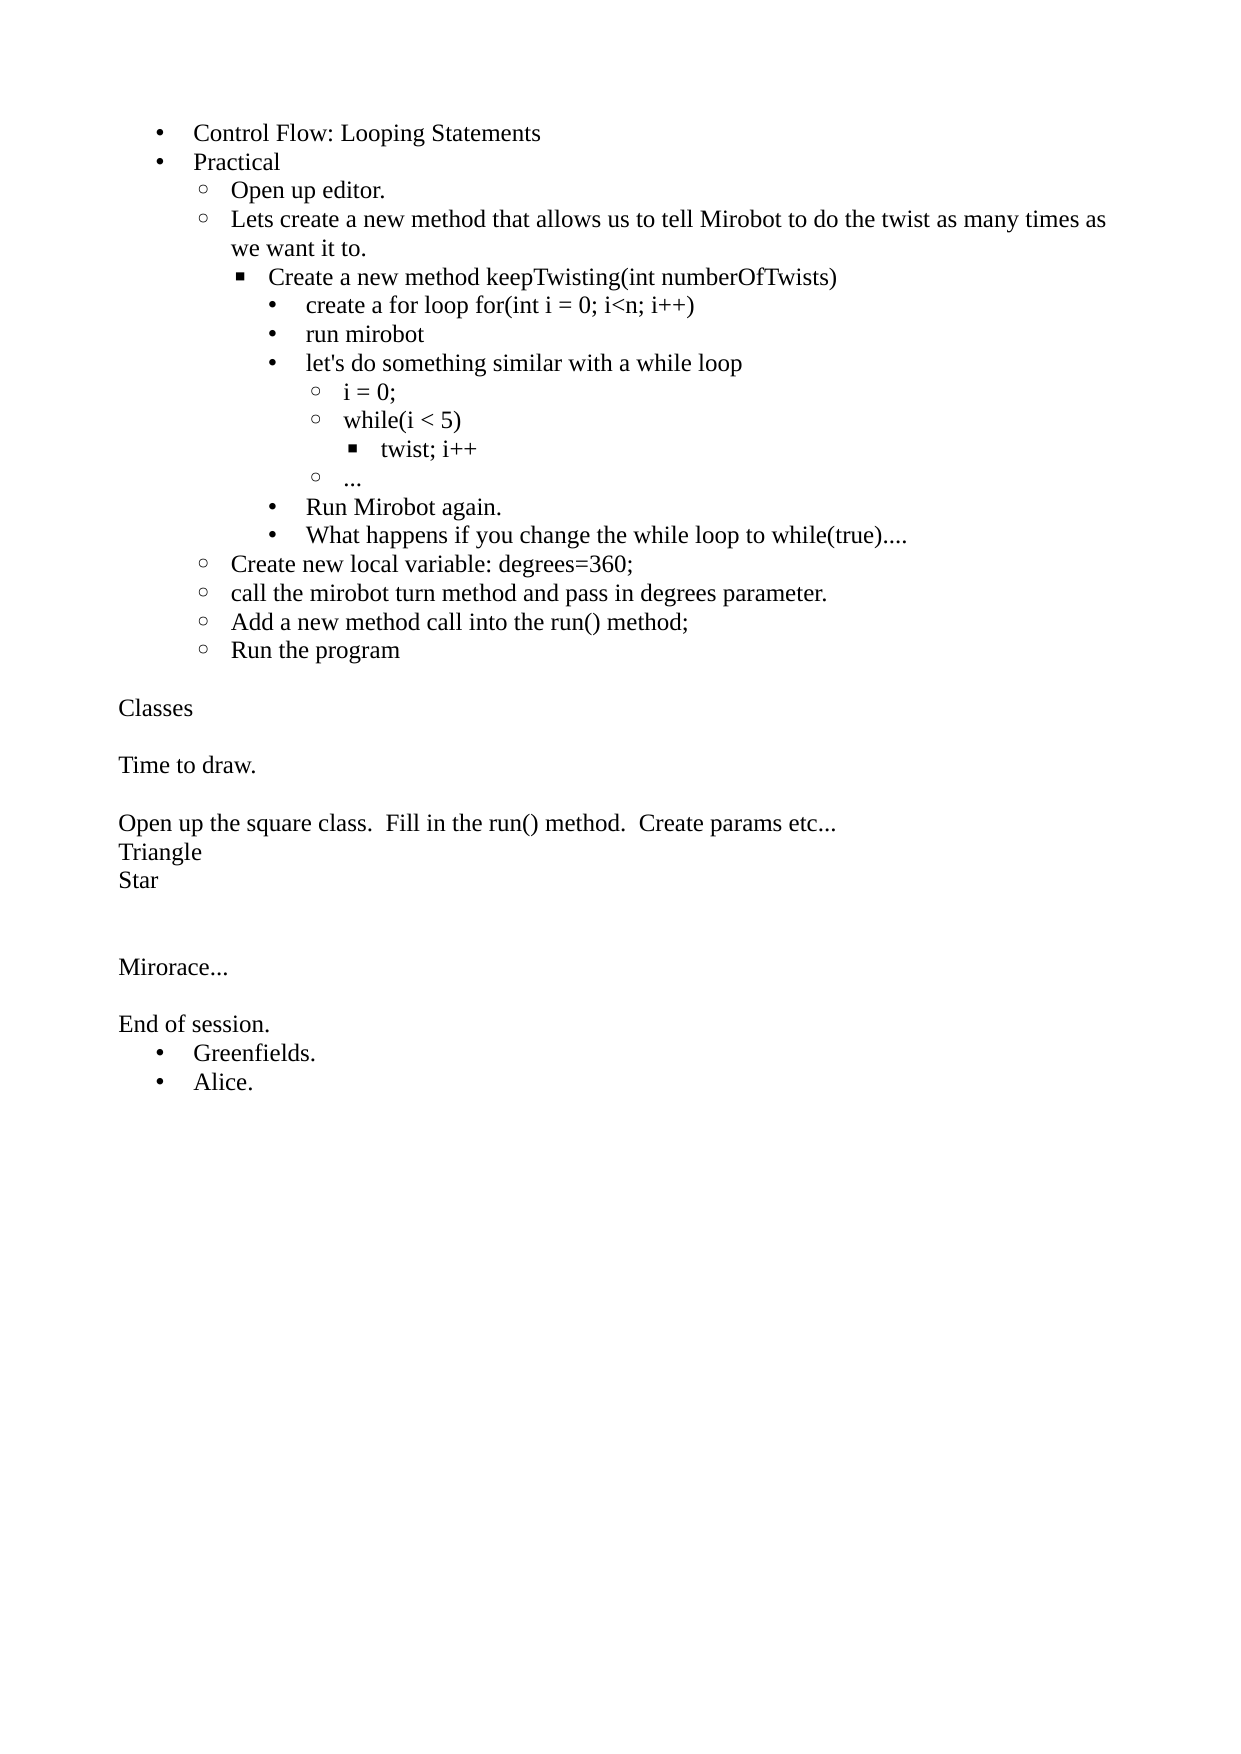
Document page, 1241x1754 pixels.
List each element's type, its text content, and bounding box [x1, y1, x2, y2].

text Open up the square class. Fill in the run() method. Create params etc... [118, 808, 1122, 837]
text Time to draw. [118, 751, 1122, 779]
text Triangle [118, 837, 1122, 866]
list twist; i++ [343, 434, 1122, 463]
list i = 0; [306, 377, 1122, 406]
list Alice. [156, 1067, 1122, 1096]
list Create a new method keepTwisting(int numberOfTwists) [231, 262, 1122, 291]
text Mirorace... [118, 952, 1122, 981]
text End of session. [118, 1009, 1122, 1038]
list Open up editor. [193, 176, 1122, 204]
list call the mirobot turn method and pass in degrees parameter. [193, 578, 1122, 607]
list Greenfields. [156, 1038, 1122, 1067]
text Star [118, 866, 1122, 894]
list Run Mirobot again. [268, 492, 1122, 521]
list while(i < 5) [306, 406, 1122, 434]
list create a for loop for(int i = 0; i<n; i++) [268, 291, 1122, 319]
list Create new local variable: degrees=360; [193, 549, 1122, 578]
list run mirobot [268, 319, 1122, 348]
list Practical [156, 147, 1122, 176]
list ... [306, 463, 1122, 492]
list What happens if you change the while loop to while(true).... [268, 521, 1122, 549]
list let's do something similar with a while loop [268, 348, 1122, 377]
list Add a new method call into the run() method; [193, 607, 1122, 636]
list Control Flow: Looping Statements [156, 118, 1122, 147]
text Classes [118, 693, 1122, 722]
list Lets create a new method that allows us to tell Mirobot to do the twist as many times as we want it to. [193, 204, 1122, 262]
list Run the program [193, 636, 1122, 664]
